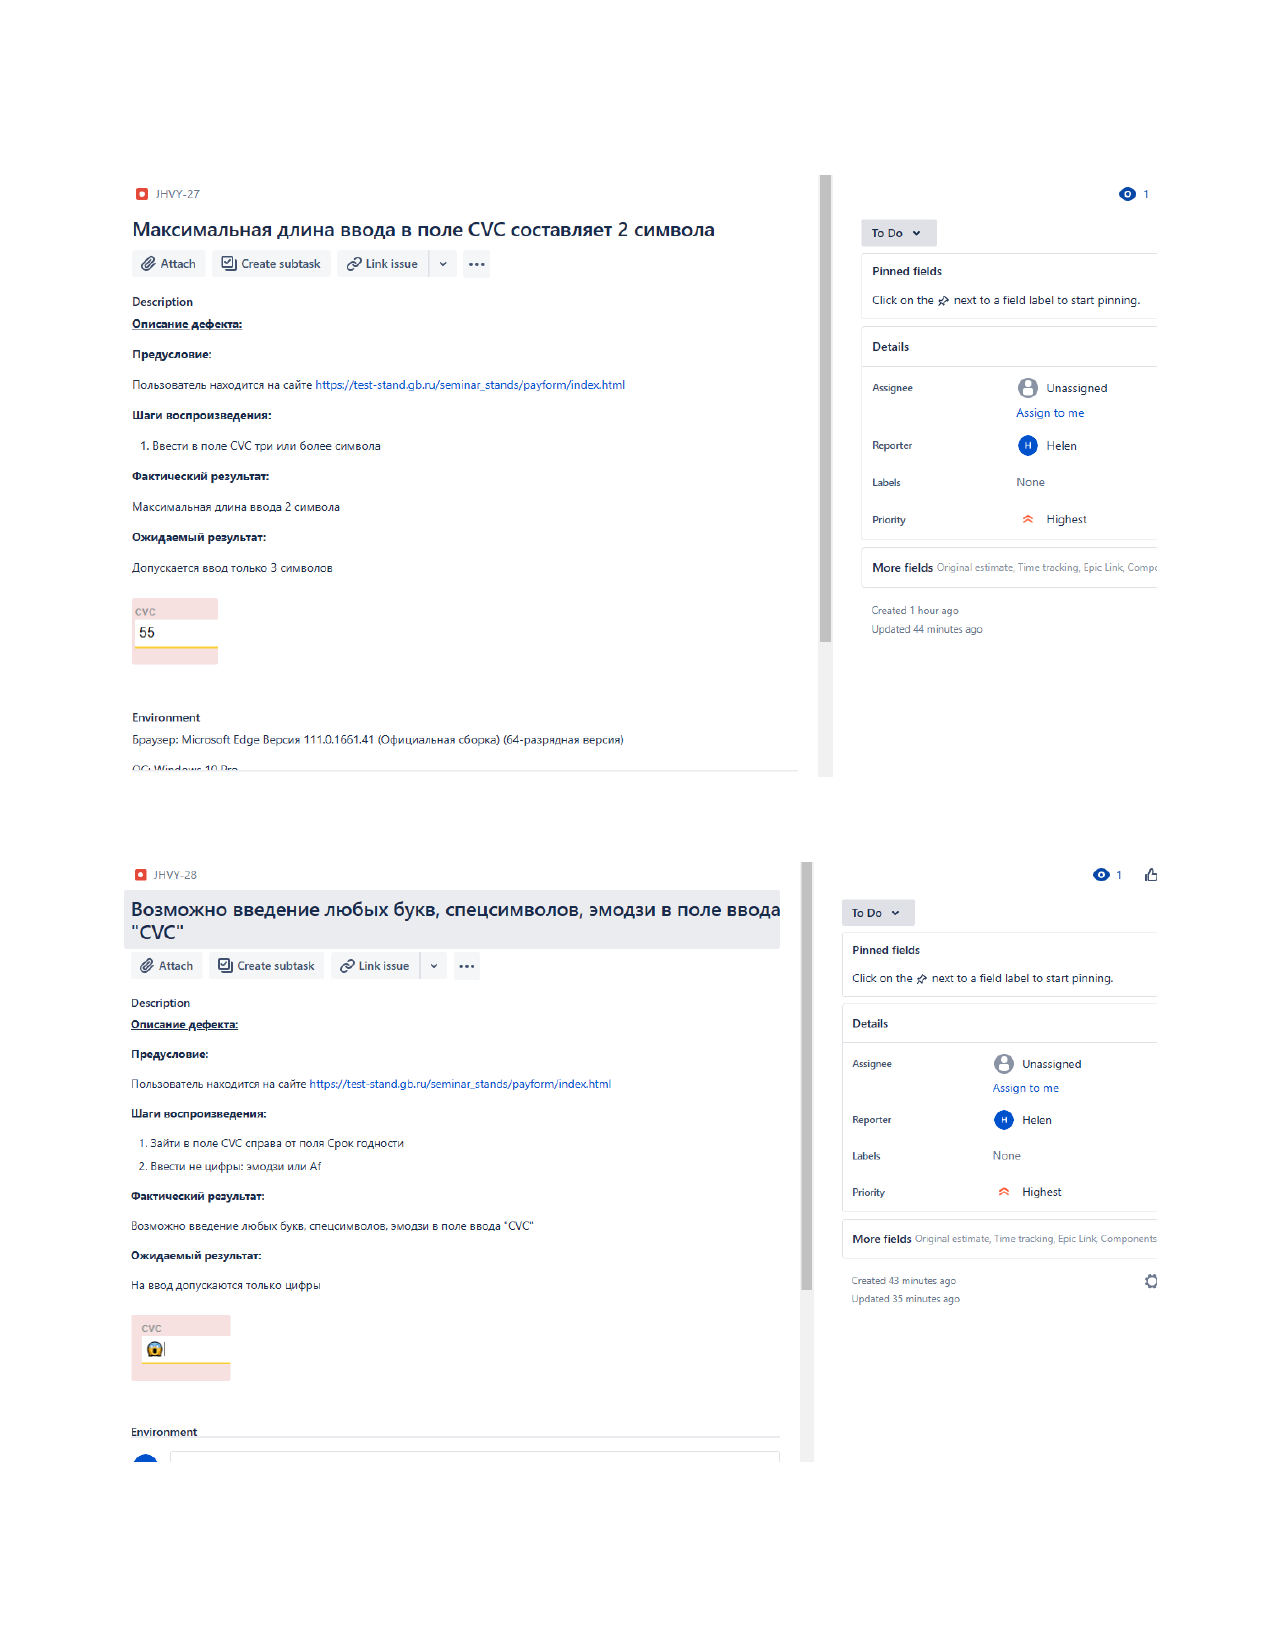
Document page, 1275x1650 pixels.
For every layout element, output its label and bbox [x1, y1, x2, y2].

picture [118, 175, 1157, 777]
picture [118, 862, 1157, 1462]
